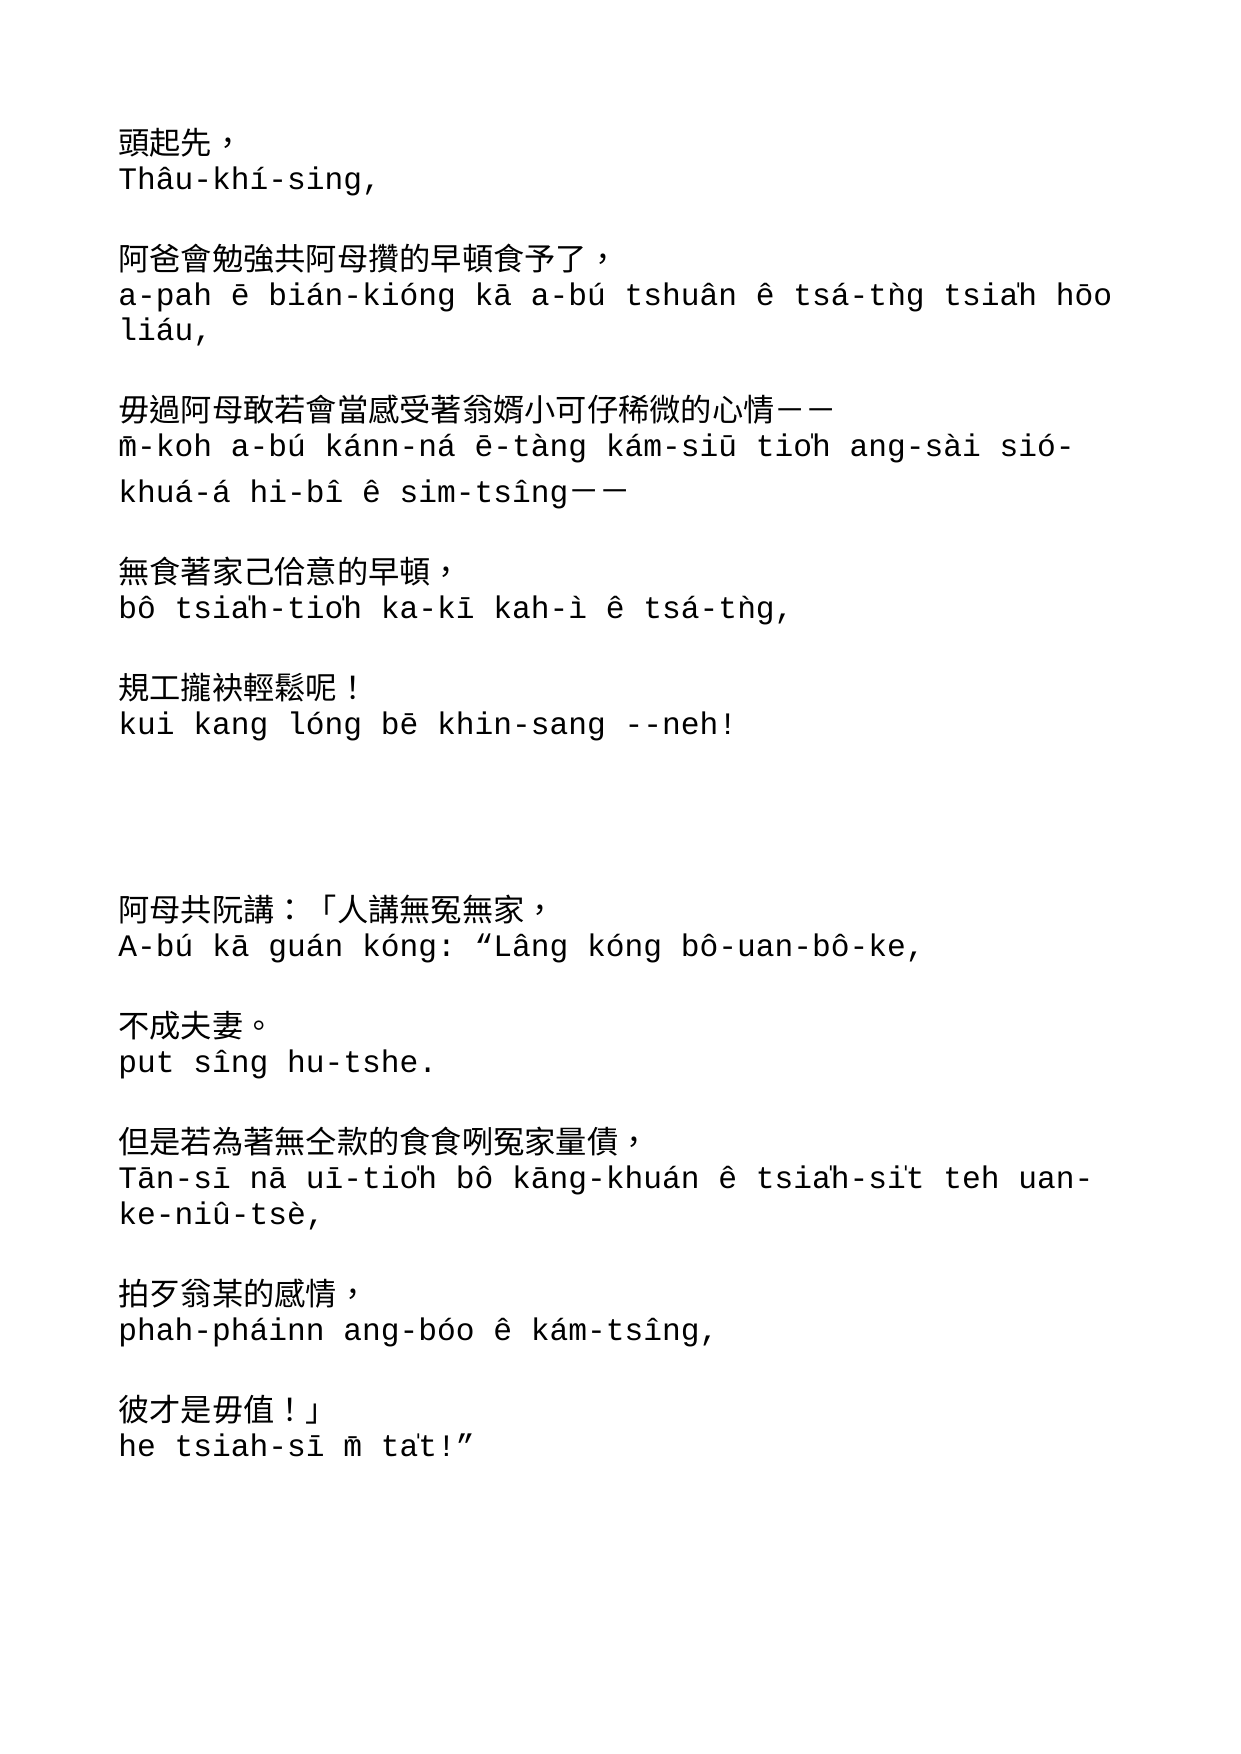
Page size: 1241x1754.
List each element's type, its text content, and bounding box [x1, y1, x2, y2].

text 拍歹翁某的感情， [118, 1269, 1122, 1314]
text Tān-sī nā uī-tio̍h bô kāng-khuán ê tsia̍h-si̍t teh uan-ke-niû-tsè, [118, 1163, 1122, 1234]
text kui kang lóng bē khin-sang --neh! [118, 708, 1122, 744]
text m̄-koh a-bú kánn-ná ē-tàng kám-siū tio̍h ang-sài sió-khuá-á hi-bî ê sim-tsîng－－ [118, 431, 1122, 512]
text 阿爸會勉強共阿母攢的早頓食予了， [118, 234, 1122, 279]
text Thâu-khí-sing, [118, 163, 1122, 199]
text 阿母共阮講：「人講無冤無家， [118, 886, 1122, 931]
text put sîng hu-tshe. [118, 1047, 1122, 1082]
text bô tsia̍h-tio̍h ka-kī kah-ì ê tsá-tǹg, [118, 592, 1122, 628]
text a-pah ē bián-kióng kā a-bú tshuân ê tsá-tǹg tsia̍h hōo liáu, [118, 279, 1122, 350]
text 無食著家己佮意的早頓， [118, 547, 1122, 592]
text phah-pháinn ang-bóo ê kám-tsîng, [118, 1314, 1122, 1350]
text 毋過阿母敢若會當感受著翁婿小可仔稀微的心情－－ [118, 386, 1122, 431]
text he tsiah-sī m̄ ta̍t!” [118, 1430, 1122, 1466]
text 不成夫妻。 [118, 1002, 1122, 1047]
text 但是若為著無仝款的食食咧冤家量債， [118, 1118, 1122, 1163]
text 彼才是毋值！」 [118, 1385, 1122, 1430]
text 頭起先， [118, 118, 1122, 163]
text 規工攏袂輕鬆呢！ [118, 663, 1122, 708]
text A-bú kā guán kóng: “Lâng kóng bô-uan-bô-ke, [118, 931, 1122, 966]
